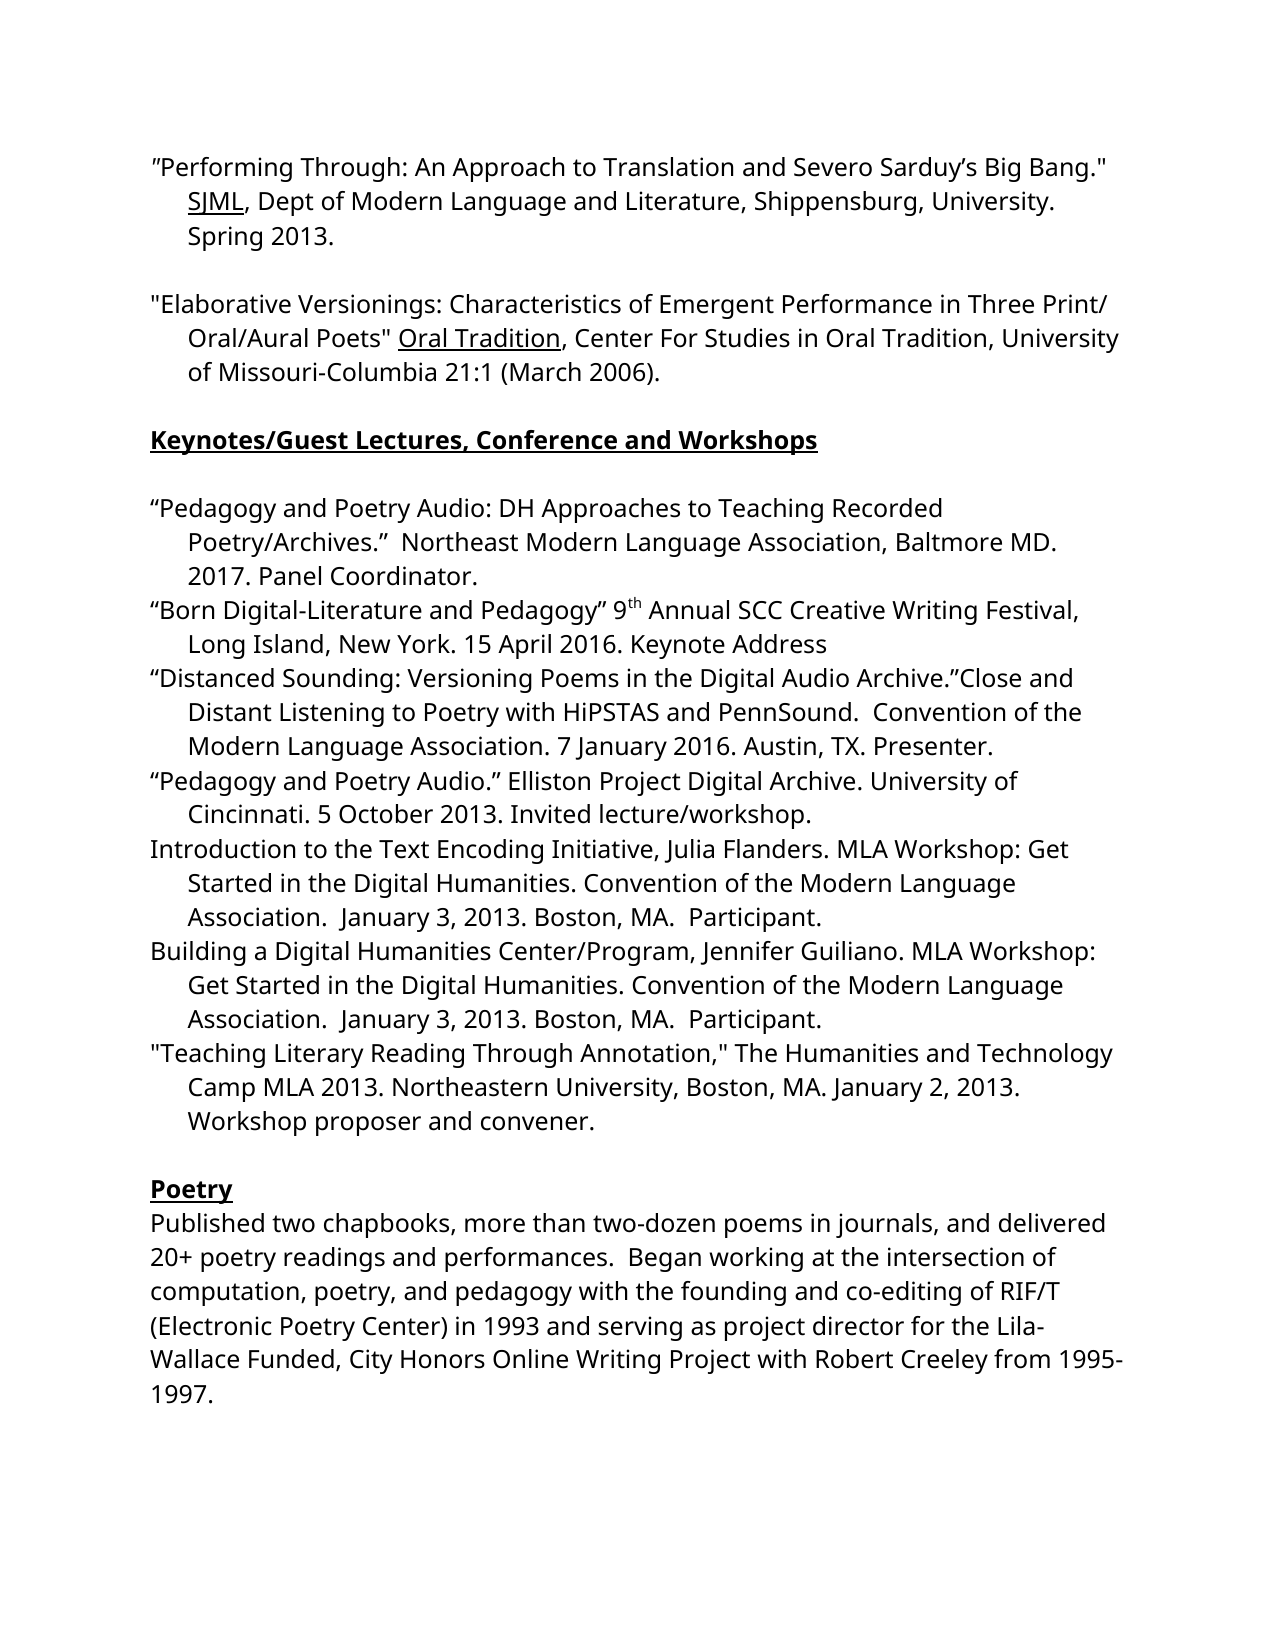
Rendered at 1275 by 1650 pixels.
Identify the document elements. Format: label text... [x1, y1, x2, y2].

text Keynotes/Guest Lectures, Conference and Workshops [150, 422, 1125, 457]
text “Pedagogy and Poetry Audio: DH Approaches to Teaching Recorded Poetry/Archives.” Northeast Modern Language Association, Baltmore MD. 2017. Panel Coordinator. [150, 491, 1125, 593]
text "Performing Through: An Approach to Translation and Severo Sarduy’s Big Bang." SJML, Dept of Modern Language and Literature, Shippensburg, University. Spring 2013. [150, 150, 1125, 252]
text Published two chapbooks, more than two-dozen poems in journals, and delivered 20+ poetry readings and performances. Began working at the intersection of computation, poetry, and pedagogy with the founding and co-editing of RIF/T (Electronic Poetry Center) in 1993 and serving as project director for the Lila-Wallace Funded, City Honors Online Writing Project with Robert Creeley from 1995-1997. [150, 1206, 1125, 1410]
text Introduction to the Text Encoding Initiative, Julia Flanders. MLA Workshop: Get Started in the Digital Humanities. Convention of the Modern Language Association. January 3, 2013. Boston, MA. Participant. [150, 831, 1125, 933]
text “Born Digital-Literature and Pedagogy” 9th Annual SCC Creative Writing Festival, Long Island, New York. 15 April 2016. Keynote Address [150, 593, 1125, 661]
text "Elaborative Versionings: Characteristics of Emergent Performance in Three Print/ Oral/Aural Poets" Oral Tradition, Center For Studies in Oral Tradition, University of Missouri-Columbia 21:1 (March 2006). [150, 286, 1125, 388]
text "Teaching Literary Reading Through Annotation," The Humanities and Technology Camp MLA 2013. Northeastern University, Boston, MA. January 2, 2013. Workshop proposer and convener. [150, 1036, 1125, 1138]
text “Pedagogy and Poetry Audio.” Elliston Project Digital Archive. University of Cincinnati. 5 October 2013. Invited lecture/workshop. [150, 763, 1125, 831]
text “Distanced Sounding: Versioning Poems in the Digital Audio Archive.”Close and Distant Listening to Poetry with HiPSTAS and PennSound. Convention of the Modern Language Association. 7 January 2016. Austin, TX. Presenter. [150, 661, 1125, 763]
text Poetry [150, 1172, 1125, 1206]
text Building a Digital Humanities Center/Program, Jennifer Guiliano. MLA Workshop: Get Started in the Digital Humanities. Convention of the Modern Language Association. January 3, 2013. Boston, MA. Participant. [150, 933, 1125, 1036]
